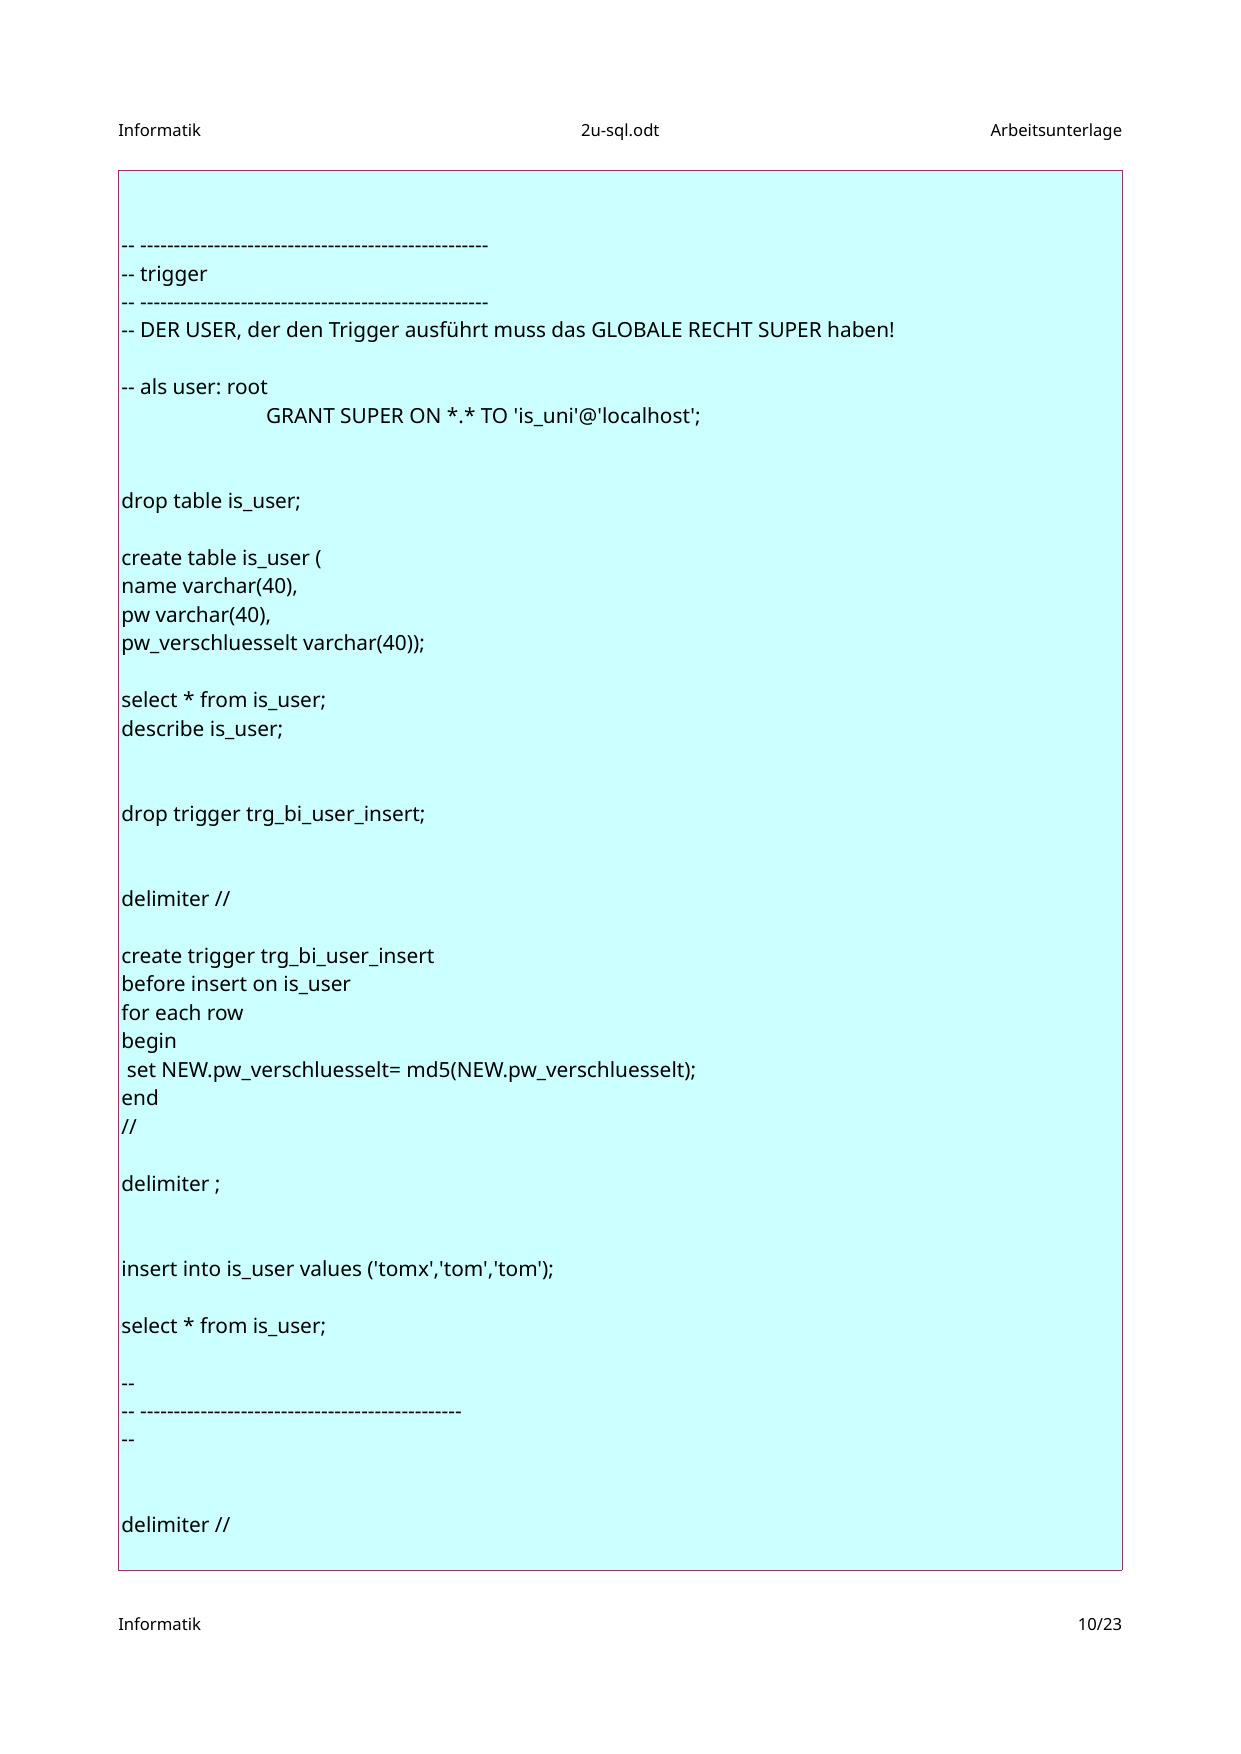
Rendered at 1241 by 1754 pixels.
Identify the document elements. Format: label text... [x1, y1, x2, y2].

text -- ---------------------------------------------------- [119, 227, 1122, 256]
text // [119, 1109, 1122, 1137]
text -- [119, 1422, 1122, 1450]
text describe is_user; [119, 711, 1122, 739]
text -- trigger [119, 256, 1122, 284]
text delimiter // [119, 881, 1122, 910]
text delimiter // [119, 1507, 1122, 1535]
text -- ---------------------------------------------------- [119, 284, 1122, 312]
text set NEW.pw_verschluesselt= md5(NEW.pw_verschluesselt); [119, 1052, 1122, 1080]
text pw_verschluesselt varchar(40)); [119, 625, 1122, 654]
text end [119, 1080, 1122, 1109]
text for each row [119, 995, 1122, 1023]
text create trigger trg_bi_user_insert [119, 938, 1122, 967]
text -- DER USER, der den Trigger ausführt muss das GLOBALE RECHT SUPER haben! [119, 312, 1122, 341]
text begin [119, 1023, 1122, 1052]
text select * from is_user; [119, 1308, 1122, 1336]
text before insert on is_user [119, 967, 1122, 995]
text GRANT SUPER ON *.* TO 'is_uni'@'localhost'; [119, 398, 1122, 426]
text delimiter ; [119, 1166, 1122, 1194]
text insert into is_user values ('tomx','tom','tom'); [119, 1251, 1122, 1279]
text name varchar(40), [119, 568, 1122, 597]
text -- als user: root [119, 369, 1122, 398]
text drop trigger trg_bi_user_insert; [119, 796, 1122, 824]
text drop table is_user; [119, 483, 1122, 512]
text select * from is_user; [119, 682, 1122, 711]
text -- ------------------------------------------------ [119, 1393, 1122, 1422]
text create table is_user ( [119, 540, 1122, 568]
text pw varchar(40), [119, 597, 1122, 625]
text -- [119, 1365, 1122, 1393]
